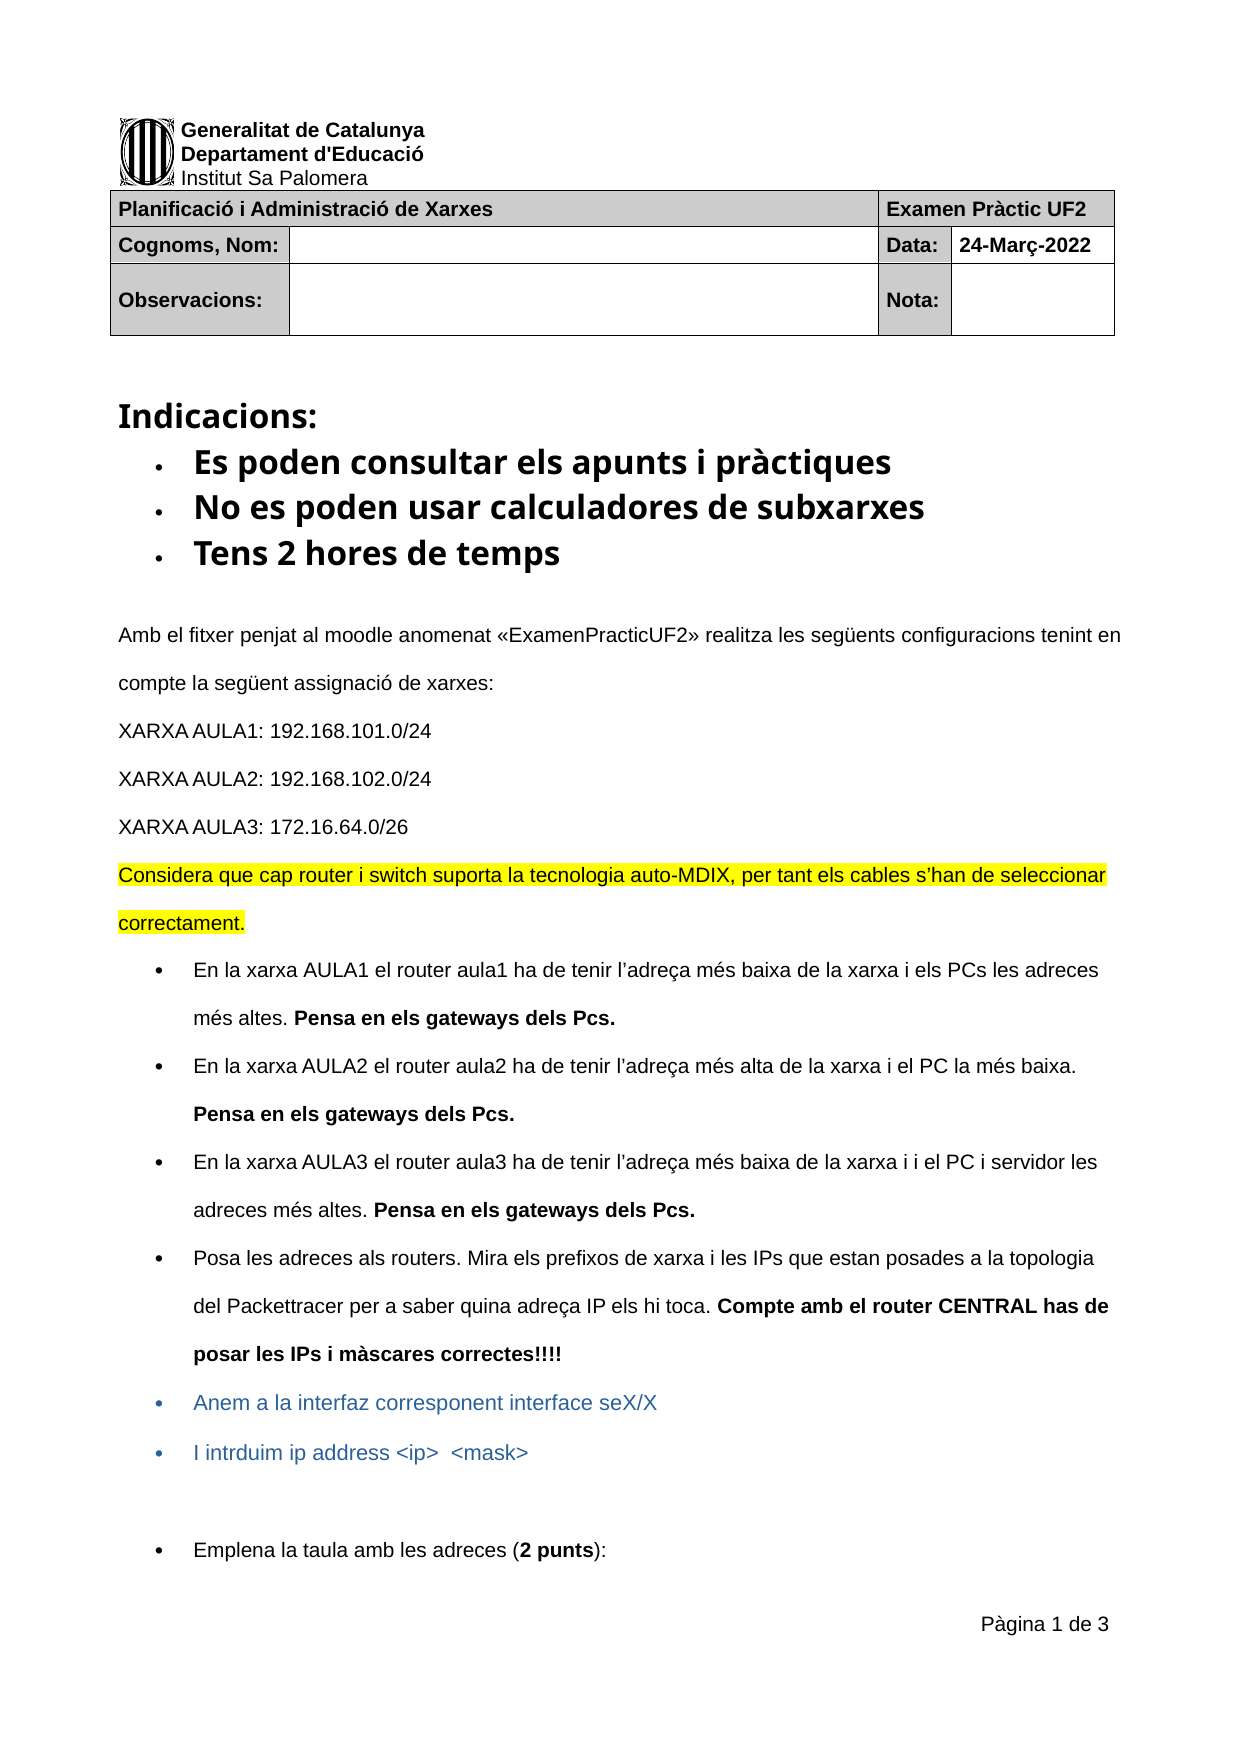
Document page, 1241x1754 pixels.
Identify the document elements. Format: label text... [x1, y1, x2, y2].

table_cell Nota: [879, 264, 951, 335]
table_cell Data: [879, 227, 951, 262]
list En la xarxa AULA3 el router aula3 ha de tenir l’adreça més baixa de la xarxa i i el PC i servidor les adreces més altes. Pensa en els gateways dels Pcs. [156, 1150, 1122, 1222]
table_cell Observacions: [111, 264, 289, 335]
table_cell Cognoms, Nom: [111, 227, 289, 262]
table_header Examen Pràctic UF2 [879, 191, 1114, 226]
list En la xarxa AULA2 el router aula2 ha de tenir l’adreça més alta de la xarxa i el PC la més baixa. Pensa en els gateways dels Pcs. [156, 1054, 1122, 1126]
text Amb el fitxer penjat al moodle anomenat «ExamenPracticUF2» realitza les següents configuracions tenint en compte la següent assignació de xarxes: [118, 623, 1122, 695]
text XARXA AULA3: 172.16.64.0/26 [118, 814, 1122, 838]
table_cell 24-Març-2022 [952, 227, 1114, 262]
list I intrduim ip address <ip> <mask> [156, 1440, 1122, 1465]
text XARXA AULA1: 192.168.101.0/24 [118, 719, 1122, 743]
picture [120, 118, 174, 186]
list Posa les adreces als routers. Mira els prefixos de xarxa i les IPs que estan posades a la topologia del Packettracer per a saber quina adreça IP els hi toca. Compte amb el router CENTRAL has de posar les IPs i màscares correctes!!!! [156, 1246, 1122, 1366]
list En la xarxa AULA1 el router aula1 ha de tenir l’adreça més baixa de la xarxa i els PCs les adreces més altes. Pensa en els gateways dels Pcs. [156, 958, 1122, 1030]
list Es poden consultar els apunts i pràctiques [156, 439, 1122, 484]
table_header Planificació i Administració de Xarxes [111, 191, 878, 226]
text Indicacions: [118, 393, 1122, 439]
list Anem a la interfaz corresponent interface seX/X [156, 1389, 1122, 1415]
table_cell [290, 227, 878, 262]
table_cell [952, 264, 1114, 335]
list Tens 2 hores de temps [156, 529, 1122, 575]
list Emplena la taula amb les adreces (2 punts): [156, 1538, 1122, 1562]
text XARXA AULA2: 192.168.102.0/24 [118, 767, 1122, 791]
text Considera que cap router i switch suporta la tecnologia auto-MDIX, per tant els cables s’han de seleccionar correctament. [118, 862, 1122, 934]
table_cell [290, 264, 878, 335]
list No es poden usar calculadores de subxarxes [156, 484, 1122, 529]
